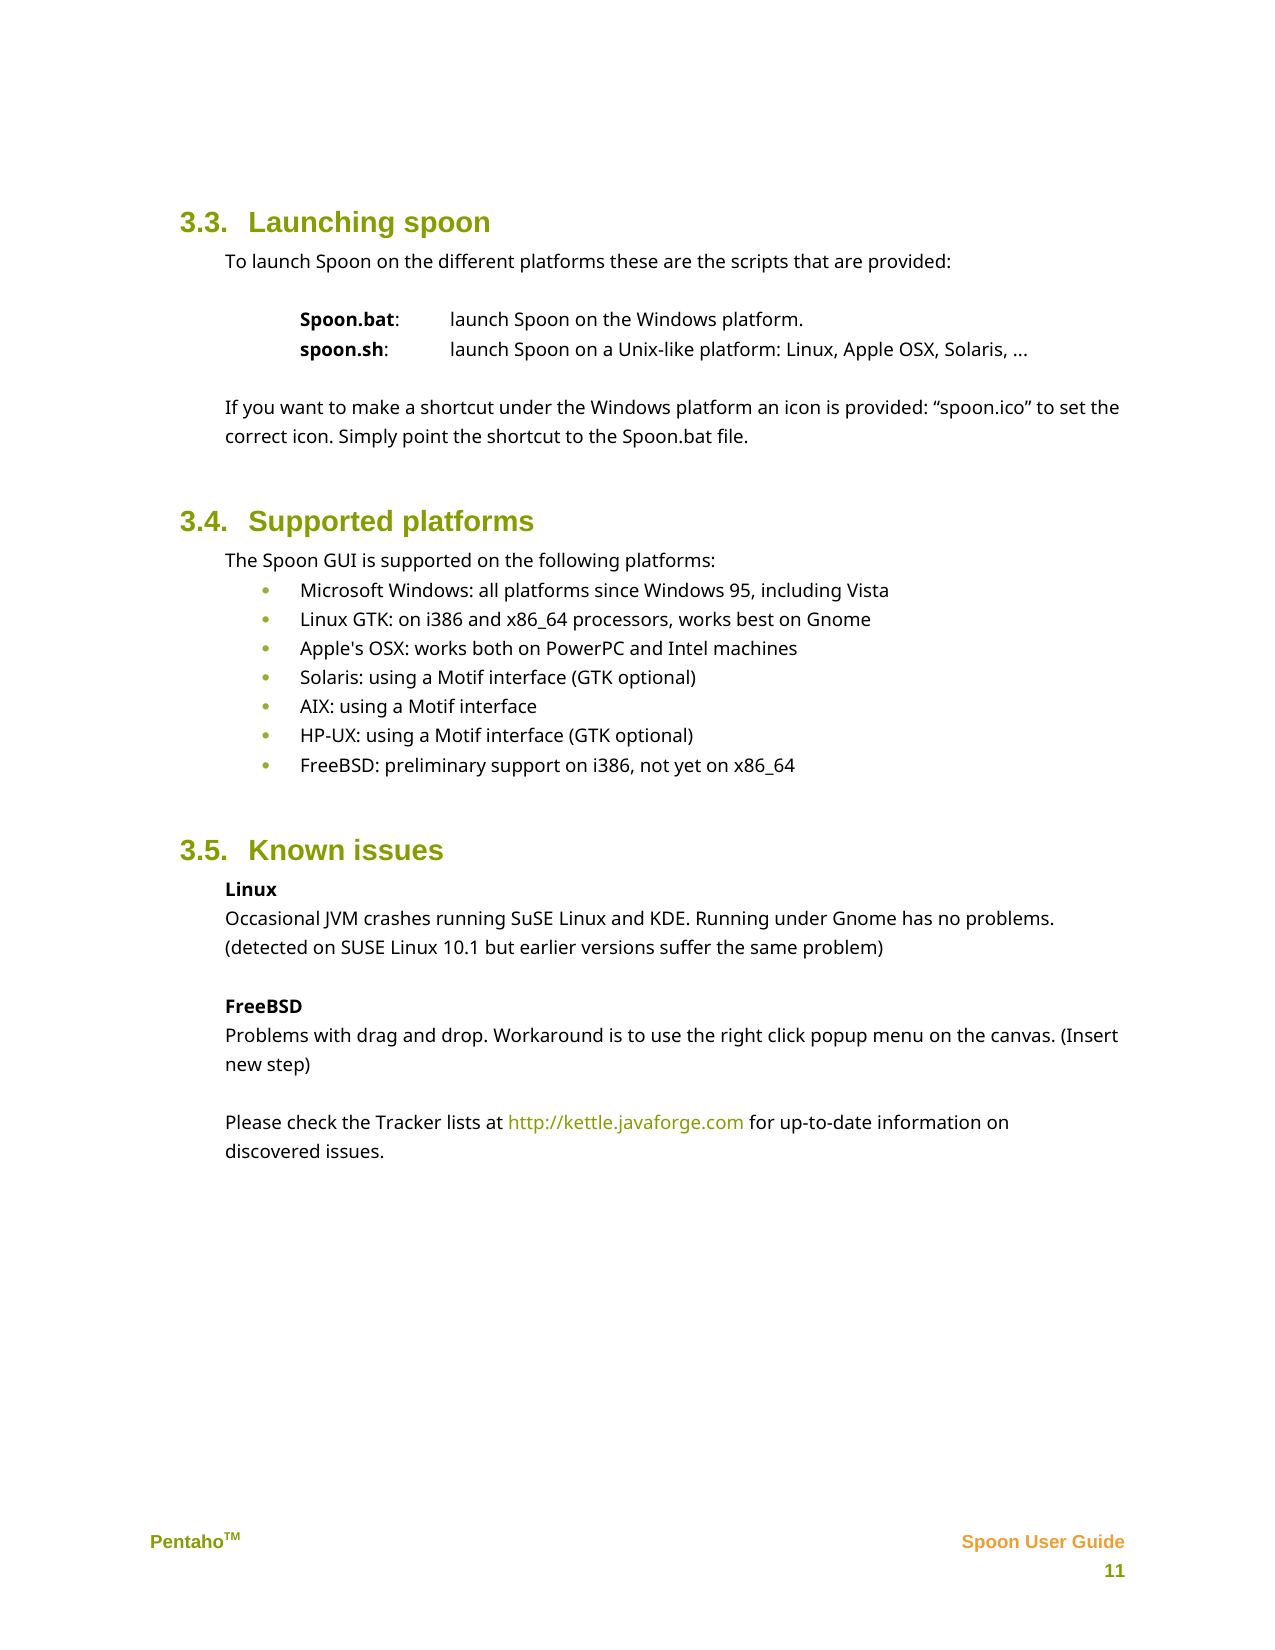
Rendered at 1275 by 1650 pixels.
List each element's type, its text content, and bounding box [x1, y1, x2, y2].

text FreeBSD [225, 990, 1125, 1019]
text To launch Spoon on the different platforms these are the scripts that are provided: [225, 245, 1125, 274]
list Apple's OSX: works both on PowerPC and Intel machines [262, 632, 1125, 661]
subtitle Supported platforms [179, 503, 1125, 538]
text discovered issues. [225, 1136, 1125, 1165]
text Spoon.bat: launch Spoon on the Windows platform. [300, 303, 1125, 333]
subtitle Known issues [179, 832, 1125, 867]
list Microsoft Windows: all platforms since Windows 95, including Vista [262, 574, 1125, 603]
list FreeBSD: preliminary support on i386, not yet on x86_64 [262, 749, 1125, 778]
text The Spoon GUI is supported on the following platforms: [225, 544, 1125, 574]
text Linux [225, 873, 1125, 902]
text Please check the Tracker lists at http://kettle.javaforge.com for up-to-date information on [225, 1106, 1125, 1136]
text spoon.sh: launch Spoon on a Unix-like platform: Linux, Apple OSX, Solaris, ... [300, 333, 1125, 362]
list HP-UX: using a Motif interface (GTK optional) [262, 719, 1125, 749]
subtitle Launching spoon [179, 204, 1125, 239]
text If you want to make a shortcut under the Windows platform an icon is provided: “spoon.ico” to set the correct icon. Simply point the shortcut to the Spoon.bat file. [225, 391, 1125, 449]
list Solaris: using a Motif interface (GTK optional) [262, 661, 1125, 690]
list AIX: using a Motif interface [262, 690, 1125, 719]
list Linux GTK: on i386 and x86_64 processors, works best on Gnome [262, 603, 1125, 632]
text Occasional JVM crashes running SuSE Linux and KDE. Running under Gnome has no problems. (detected on SUSE Linux 10.1 but earlier versions suffer the same problem) [225, 902, 1125, 961]
text Problems with drag and drop. Workaround is to use the right click popup menu on the canvas. (Insert new step) [225, 1019, 1125, 1077]
